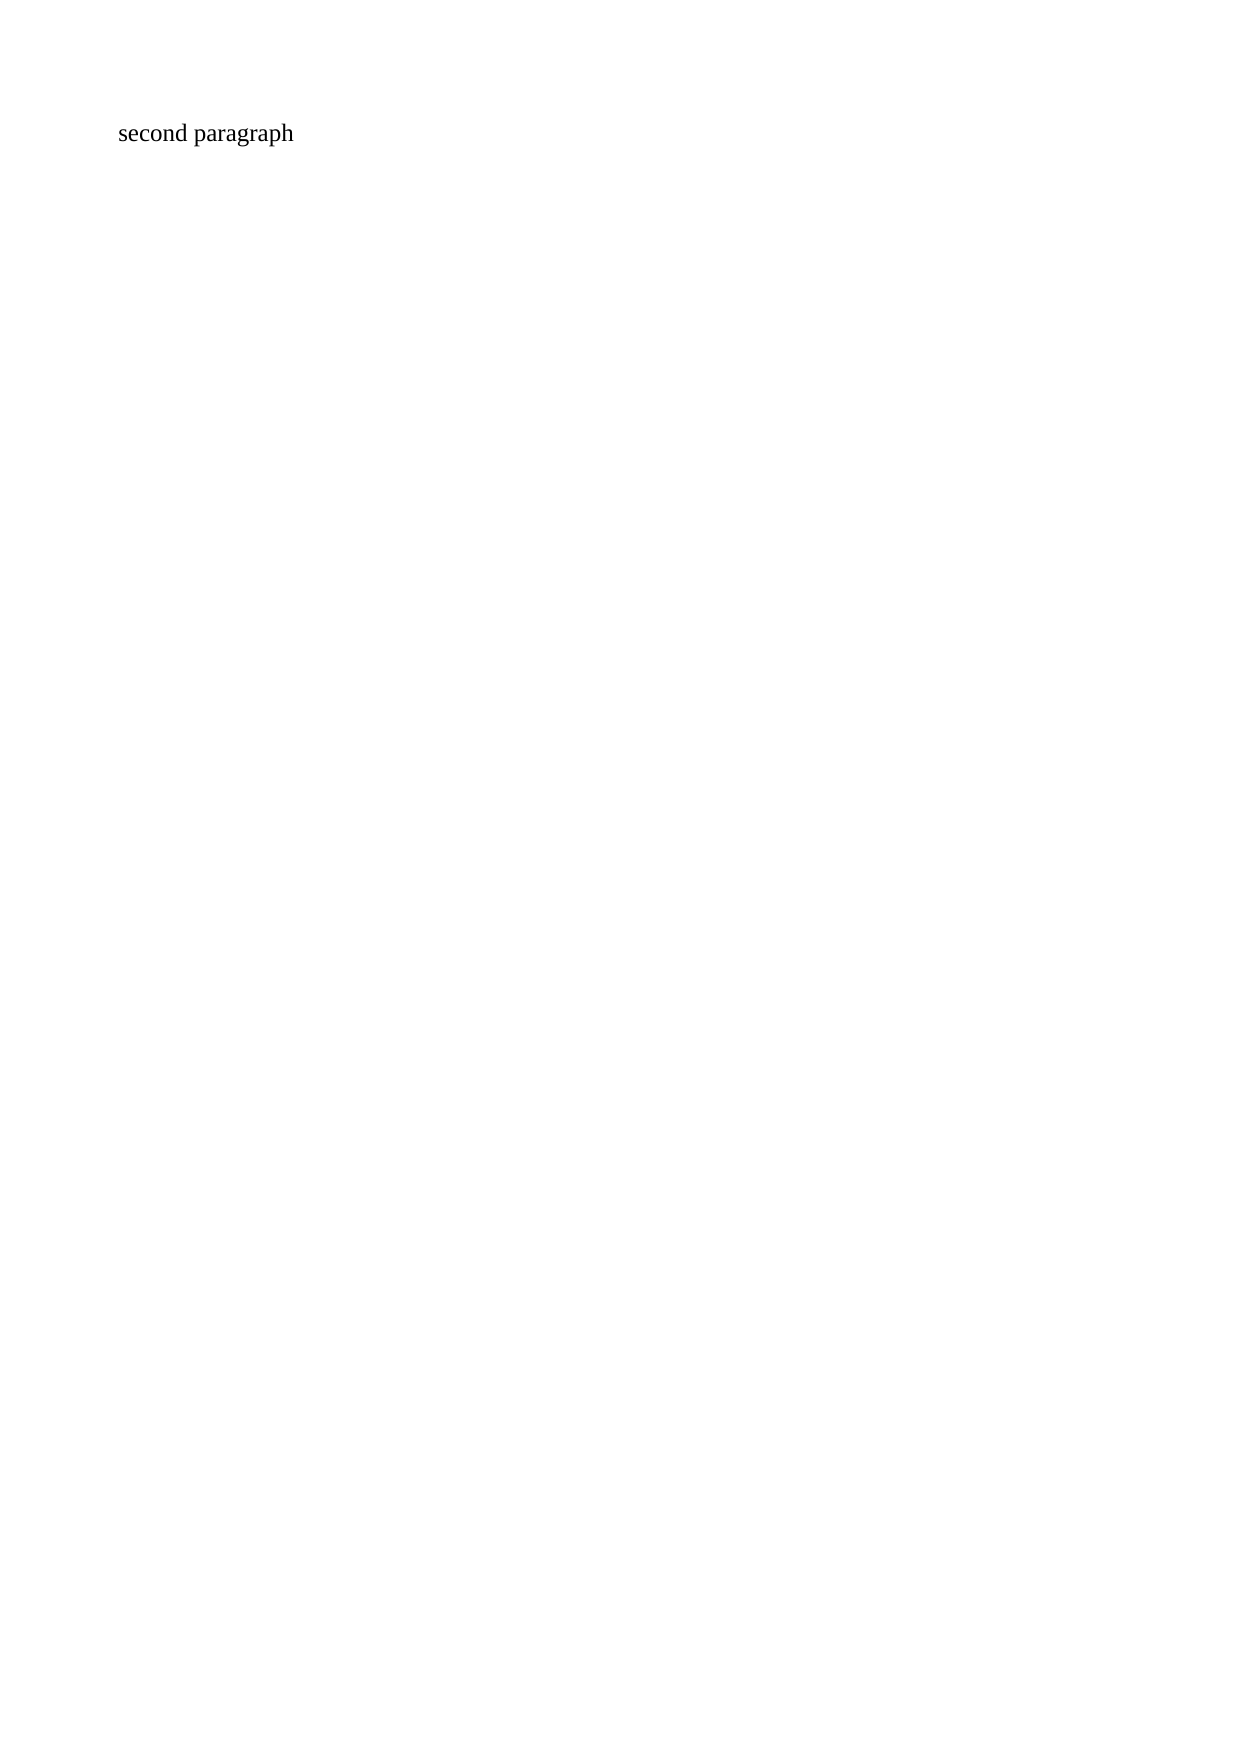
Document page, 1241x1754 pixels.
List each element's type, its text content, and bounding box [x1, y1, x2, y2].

text second paragraph [118, 118, 1122, 147]
